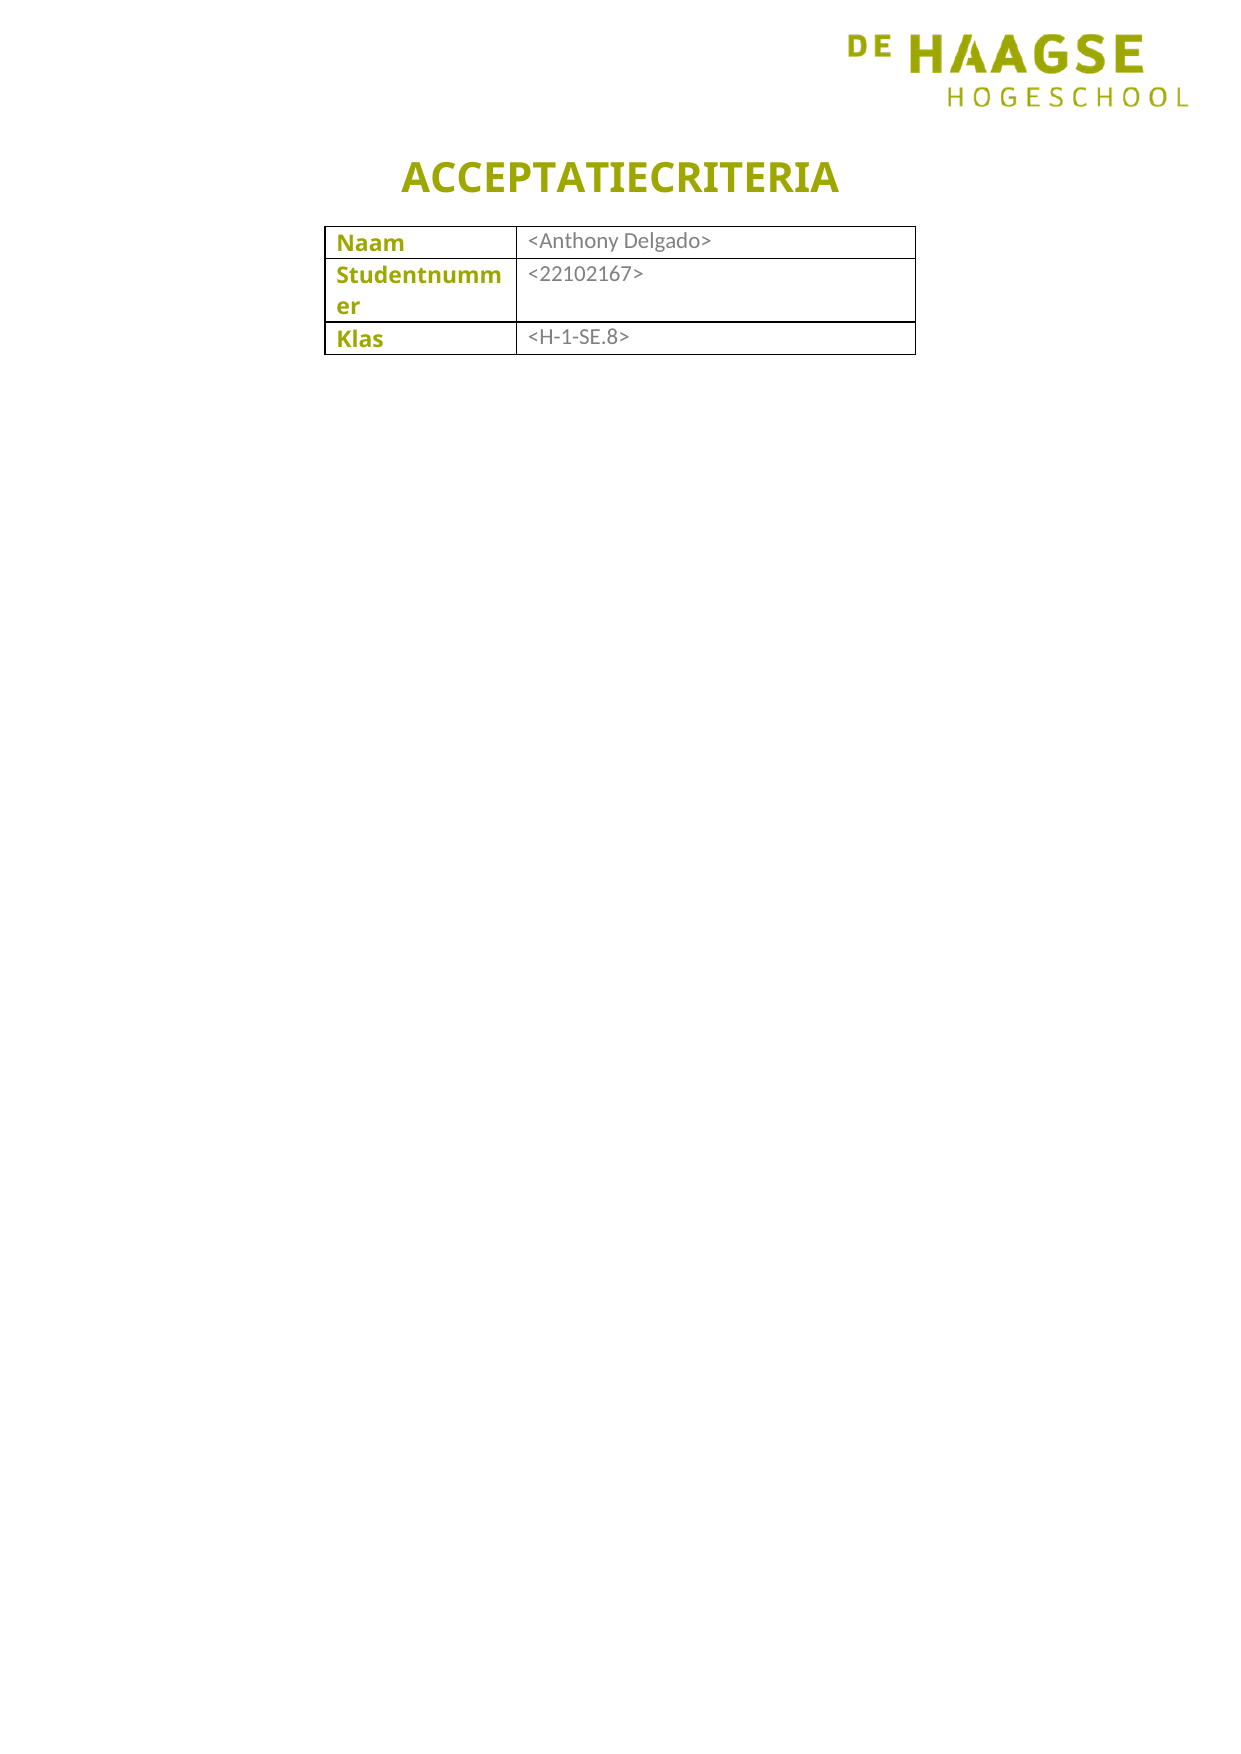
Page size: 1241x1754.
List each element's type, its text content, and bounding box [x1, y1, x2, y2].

table_header Naam [326, 227, 516, 258]
table_cell Studentnummer [326, 259, 516, 321]
table_cell <H-1-SE.8> [517, 323, 915, 354]
picture [827, 13, 1209, 127]
table_cell <22102167> [517, 259, 915, 321]
table_cell Klas [326, 323, 516, 354]
text ACCEPTATIECRITERIA [148, 148, 1092, 204]
table_header <Anthony Delgado> [517, 227, 915, 258]
